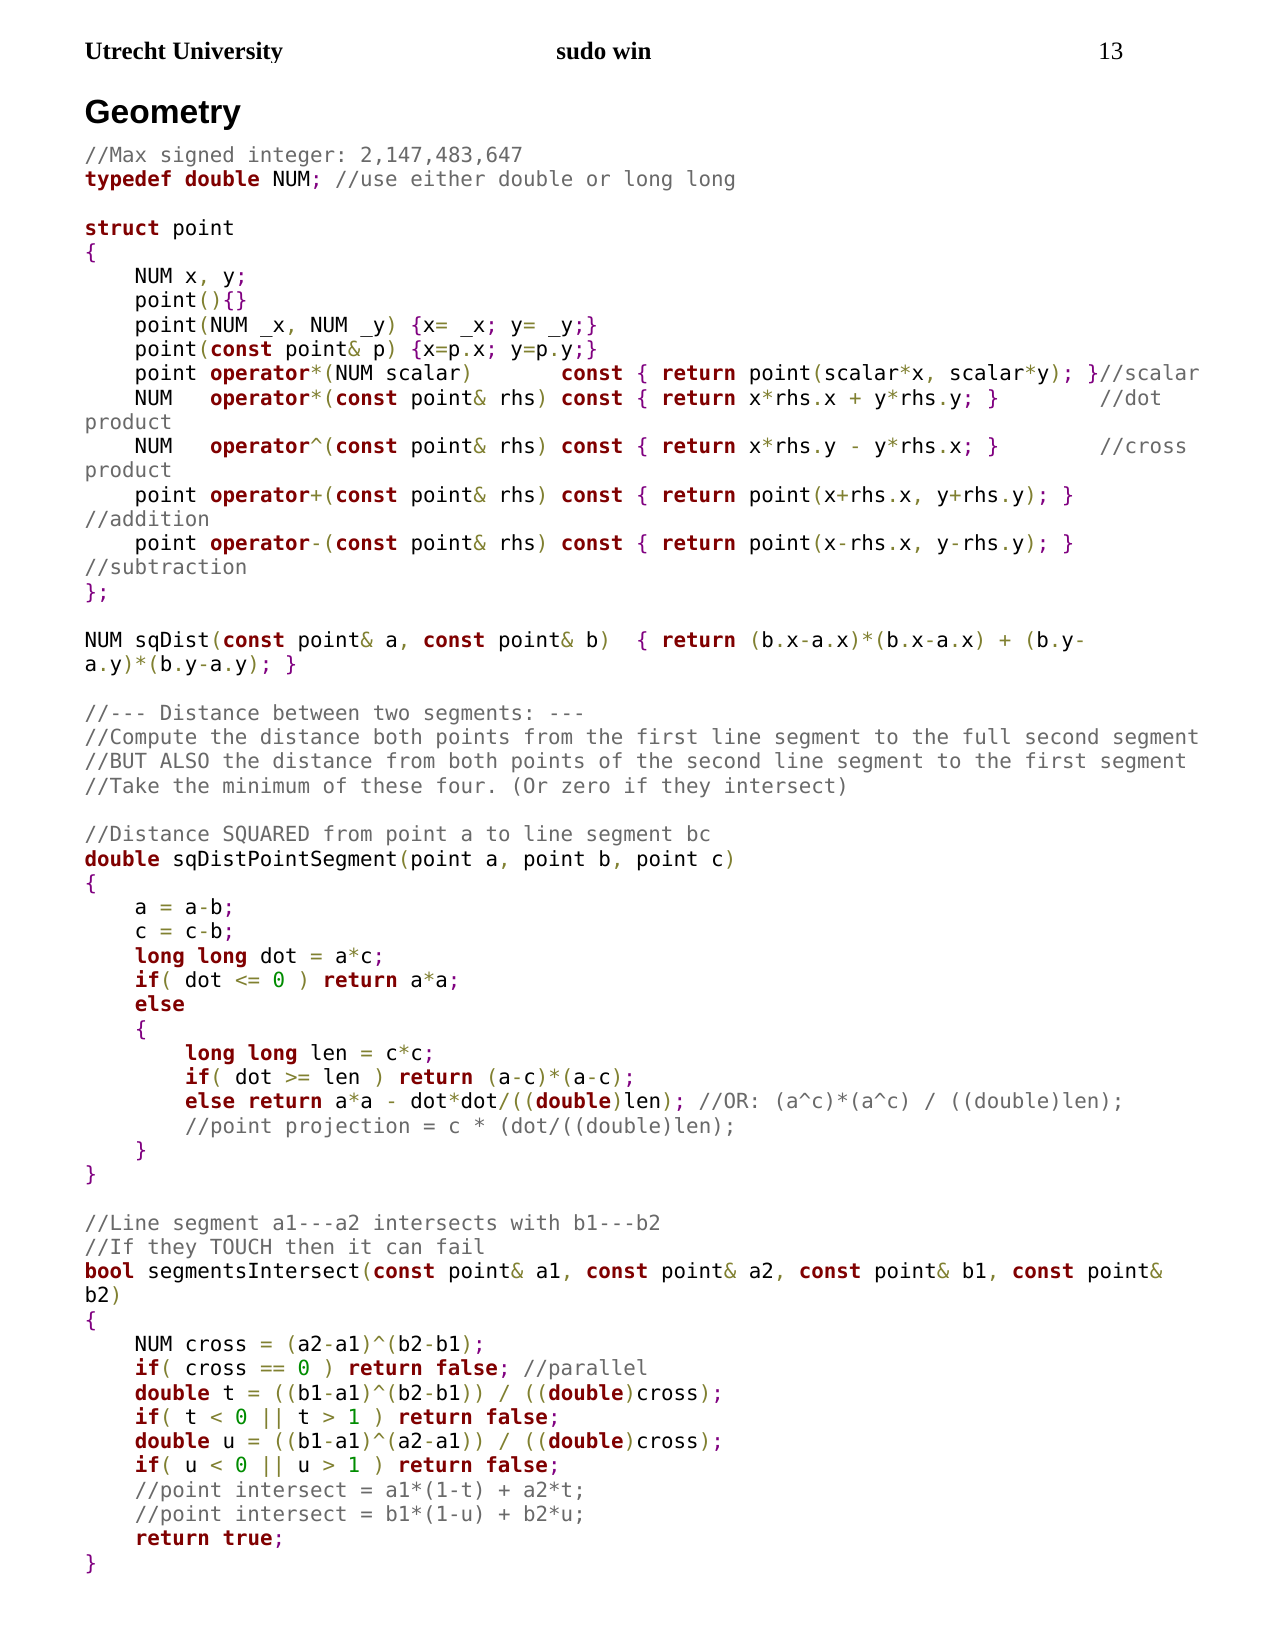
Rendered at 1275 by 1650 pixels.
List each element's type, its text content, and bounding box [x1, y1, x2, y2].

text } [84, 1162, 1206, 1186]
text //If they TOUCH then it can fail [84, 1235, 1206, 1259]
text { [84, 1017, 1206, 1041]
text double u = ((b1-a1)^(a2-a1)) / ((double)cross); [84, 1429, 1206, 1453]
text //Compute the distance both points from the first line segment to the full second segment [84, 725, 1206, 749]
text point operator+(const point& rhs) const { return point(x+rhs.x, y+rhs.y); } //addition [84, 483, 1206, 531]
text //BUT ALSO the distance from both points of the second line segment to the first segment [84, 749, 1206, 774]
text else [84, 992, 1206, 1017]
text //Max signed integer: 2,147,483,647 [84, 143, 1206, 167]
text bool segmentsIntersect(const point& a1, const point& a2, const point& b1, const point& b2) [84, 1259, 1206, 1308]
text if( t < 0 || t > 1 ) return false; [84, 1405, 1206, 1429]
text if( cross == 0 ) return false; //parallel [84, 1356, 1206, 1381]
text return true; [84, 1526, 1206, 1551]
text //point intersect = b1*(1-u) + b2*u; [84, 1502, 1206, 1526]
text //Line segment a1---a2 intersects with b1---b2 [84, 1211, 1206, 1235]
text //point intersect = a1*(1-t) + a2*t; [84, 1478, 1206, 1502]
text if( dot <= 0 ) return a*a; [84, 968, 1206, 992]
text //--- Distance between two segments: --- [84, 701, 1206, 725]
text NUM sqDist(const point& a, const point& b) { return (b.x-a.x)*(b.x-a.x) + (b.y-a.y)*(b.y-a.y); } [84, 628, 1206, 677]
text point(){} [84, 288, 1206, 313]
text //Take the minimum of these four. (Or zero if they intersect) [84, 774, 1206, 798]
text } [84, 1551, 1206, 1575]
text //point projection = c * (dot/((double)len); [84, 1114, 1206, 1138]
text point operator*(NUM scalar) const { return point(scalar*x, scalar*y); }//scalar [84, 361, 1206, 386]
text //Distance SQUARED from point a to line segment bc [84, 822, 1206, 847]
text } [84, 1138, 1206, 1162]
text double sqDistPointSegment(point a, point b, point c) [84, 847, 1206, 871]
text c = c-b; [84, 919, 1206, 944]
text { [84, 240, 1206, 264]
text { [84, 871, 1206, 895]
subtitle Geometry [84, 92, 1206, 131]
text }; [84, 580, 1206, 604]
text NUM cross = (a2-a1)^(b2-b1); [84, 1332, 1206, 1356]
text typedef double NUM; //use either double or long long [84, 167, 1206, 191]
text { [84, 1308, 1206, 1332]
text point(const point& p) {x=p.x; y=p.y;} [84, 337, 1206, 361]
text struct point [84, 216, 1206, 240]
text a = a-b; [84, 895, 1206, 919]
text long long len = c*c; [84, 1041, 1206, 1065]
text NUM operator*(const point& rhs) const { return x*rhs.x + y*rhs.y; } //dot product [84, 386, 1206, 434]
text if( dot >= len ) return (a-c)*(a-c); [84, 1065, 1206, 1089]
text NUM x, y; [84, 264, 1206, 288]
text else return a*a - dot*dot/((double)len); //OR: (a^c)*(a^c) / ((double)len); [84, 1089, 1206, 1114]
text NUM operator^(const point& rhs) const { return x*rhs.y - y*rhs.x; } //cross product [84, 434, 1206, 483]
text if( u < 0 || u > 1 ) return false; [84, 1453, 1206, 1478]
text point(NUM _x, NUM _y) {x= _x; y= _y;} [84, 313, 1206, 337]
text double t = ((b1-a1)^(b2-b1)) / ((double)cross); [84, 1381, 1206, 1405]
text long long dot = a*c; [84, 944, 1206, 968]
text point operator-(const point& rhs) const { return point(x-rhs.x, y-rhs.y); } //subtraction [84, 531, 1206, 580]
